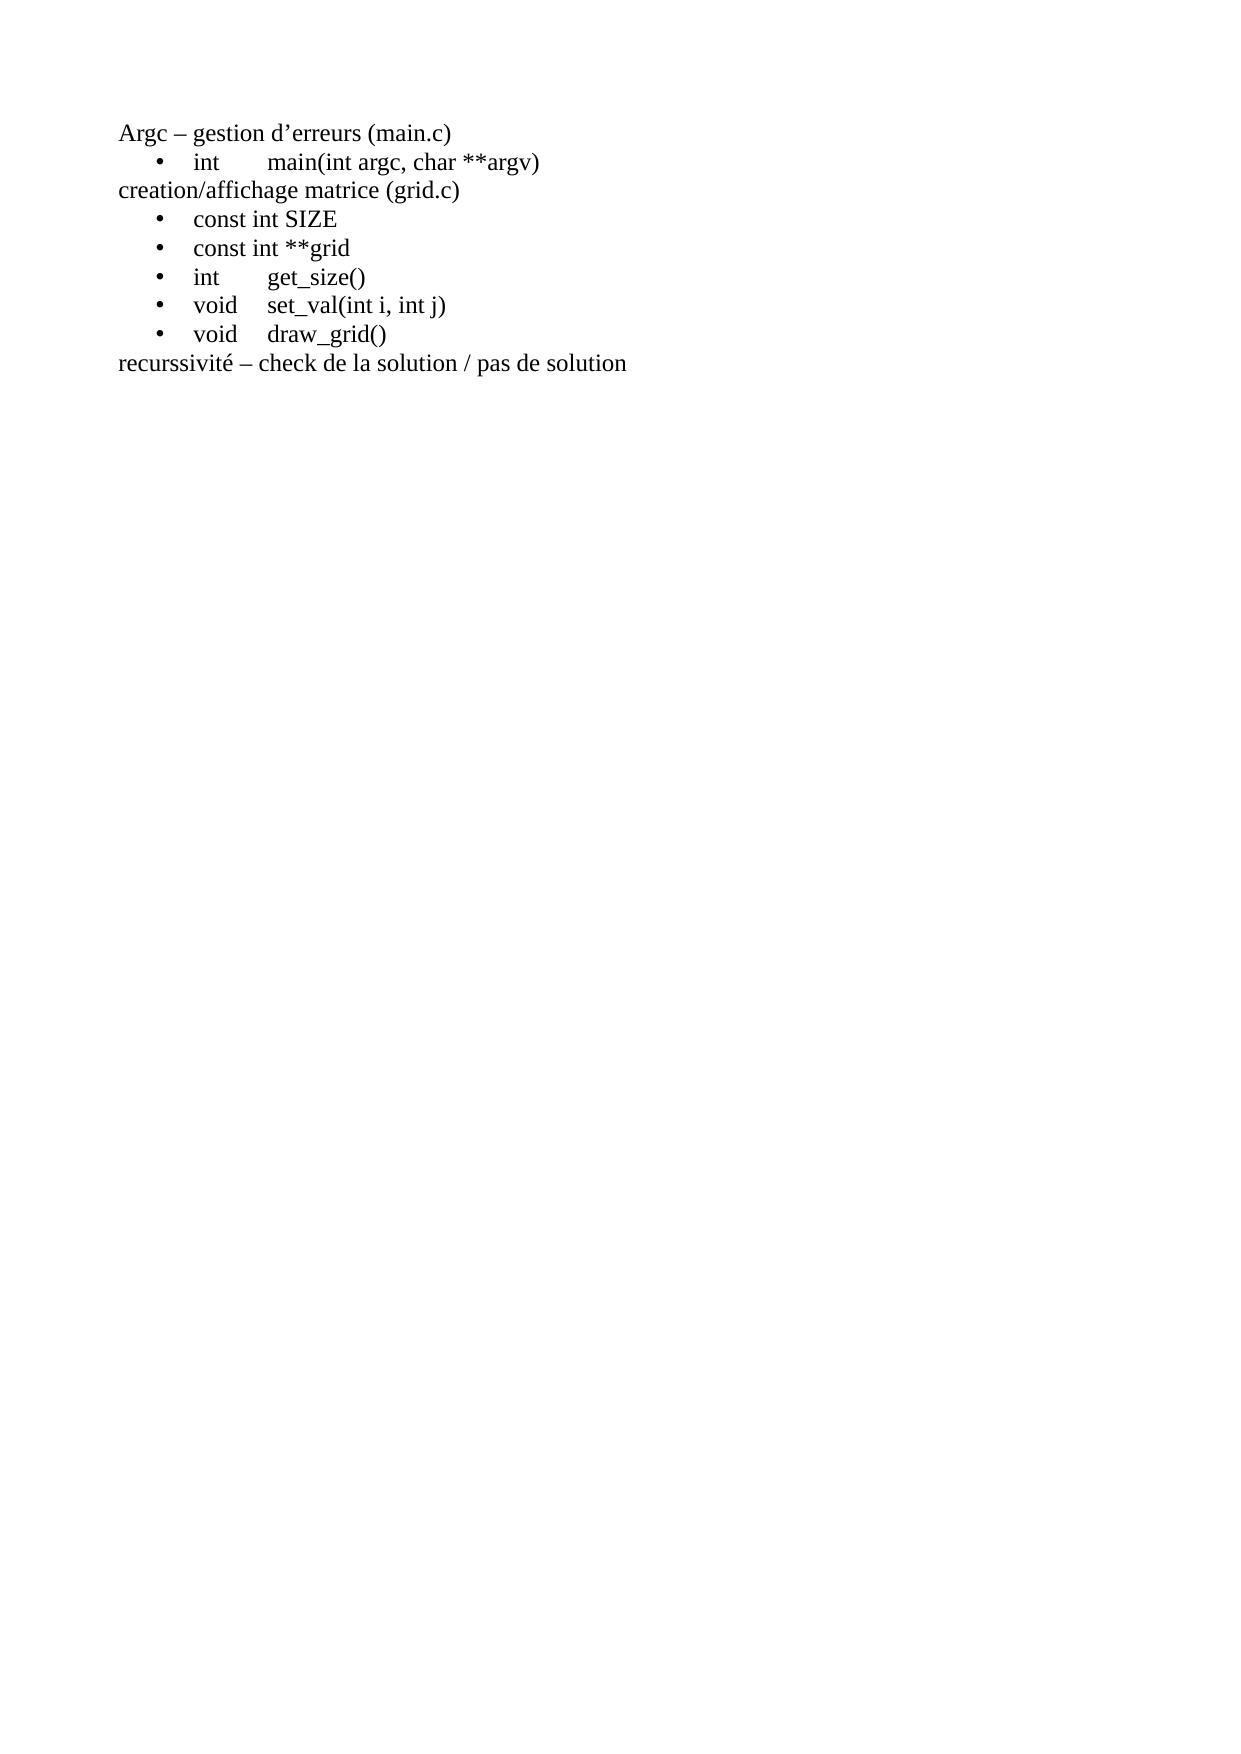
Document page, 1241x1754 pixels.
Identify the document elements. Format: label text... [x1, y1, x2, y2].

list void set_val(int i, int j) [156, 291, 1122, 319]
list const int SIZE [156, 204, 1122, 233]
text Argc – gestion d’erreurs (main.c) [118, 118, 1122, 147]
list const int **grid [156, 233, 1122, 262]
list int main(int argc, char **argv) [156, 147, 1122, 176]
list int get_size() [156, 262, 1122, 291]
text recurssivité – check de la solution / pas de solution [118, 348, 1122, 377]
list void draw_grid() [156, 319, 1122, 348]
text creation/affichage matrice (grid.c) [118, 176, 1122, 204]
